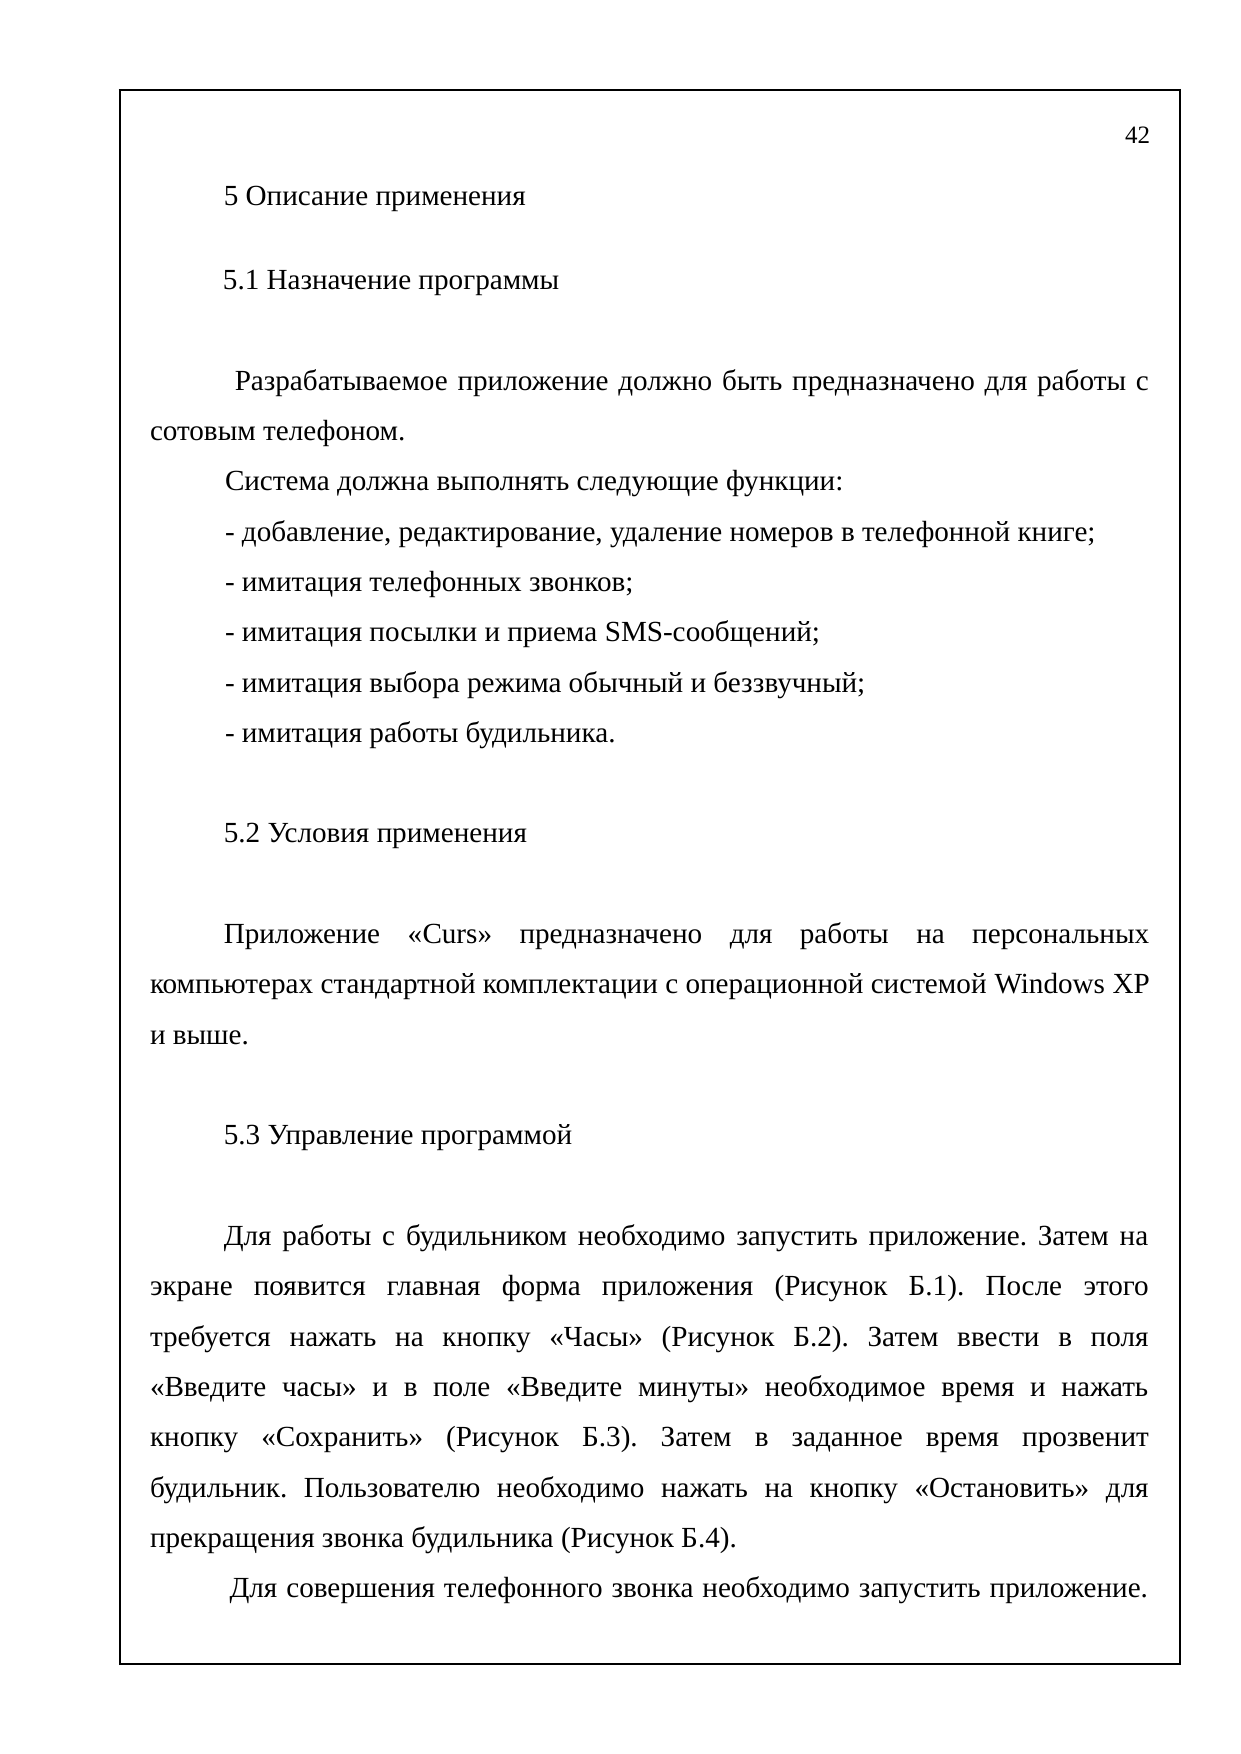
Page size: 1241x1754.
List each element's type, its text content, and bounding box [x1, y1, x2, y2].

subtitle 5.2 Условия применения [150, 816, 1149, 849]
text Для совершения телефонного звонка необходимо запустить приложение. [150, 1570, 1149, 1604]
text Система должна выполнять следующие функции: [150, 463, 1149, 497]
text 5 Описание применения [150, 178, 1149, 212]
text - имитация работы будильника. [150, 715, 1149, 748]
text - имитация телефонных звонков; [150, 564, 1149, 598]
subtitle 5.3 Управление программой [150, 1117, 1149, 1151]
subtitle 5.1 Назначение программы [150, 262, 1149, 296]
text - добавление, редактирование, удаление номеров в телефонной книге; [150, 514, 1149, 547]
text Приложение «Curs» предназначено для работы на персональных компьютерах стандартной комплектации с операционной системой Windows XP и выше. [150, 916, 1149, 1050]
text - имитация выбора режима обычный и беззвучный; [150, 665, 1149, 698]
text Для работы с будильником необходимо запустить приложение. Затем на экране появится главная форма приложения (Рисунок Б.1). После этого требуется нажать на кнопку «Часы» (Рисунок Б.2). Затем ввести в поля «Введите часы» и в поле «Введите минуты» необходимое время и нажать кнопку «Сохранить» (Рисунок Б.3). Затем в заданное время прозвенит будильник. Пользователю необходимо нажать на кнопку «Остановить» для прекращения звонка будильника (Рисунок Б.4). [150, 1218, 1149, 1553]
text - имитация посылки и приема SMS-сообщений; [150, 614, 1149, 648]
text Разрабатываемое приложение должно быть предназначено для работы с сотовым телефоном. [150, 363, 1149, 447]
